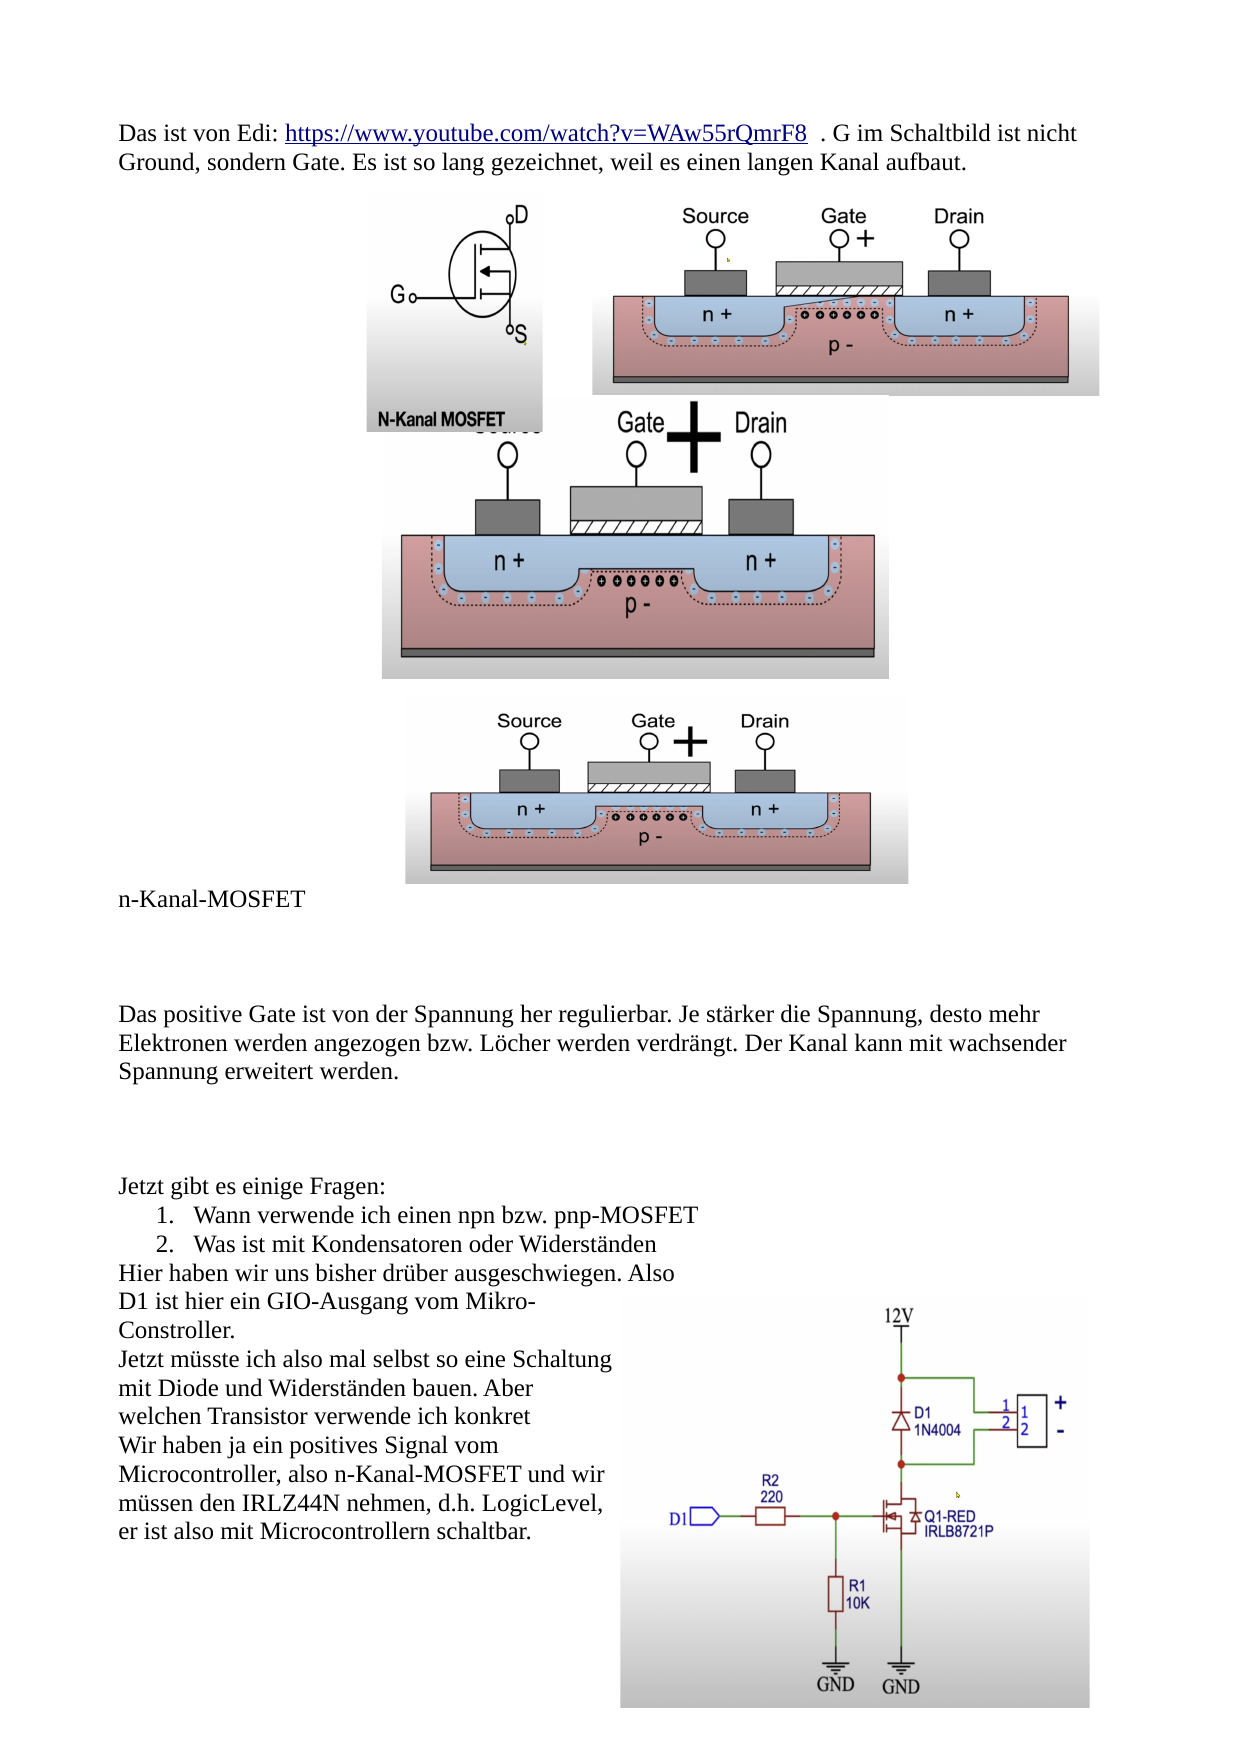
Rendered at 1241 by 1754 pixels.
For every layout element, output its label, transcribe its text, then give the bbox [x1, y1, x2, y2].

text Hier haben wir uns bisher drüber ausgeschwiegen. Also [118, 1258, 1122, 1286]
picture [366, 191, 1100, 679]
text [1090, 1430, 1122, 1545]
text Jetzt müsste ich also mal selbst so eine Schaltung mit Diode und Widerständen bauen. Aber welchen Transistor verwende ich konkret [118, 1344, 620, 1430]
text Jetzt gibt es einige Fragen: [118, 1171, 1122, 1200]
list Wann verwende ich einen npn bzw. pnp-MOSFET [156, 1200, 1122, 1229]
text Wir haben ja ein positives Signal vom Microcontroller, also n-Kanal-MOSFET und wir müssen den IRLZ44N nehmen, d.h. LogicLevel, er ist also mit Microcontrollern schaltbar. [118, 1430, 620, 1545]
list Was ist mit Kondensatoren oder Widerständen [156, 1229, 1122, 1258]
text Das positive Gate ist von der Spannung her regulierbar. Je stärker die Spannung, desto mehr Elektronen werden angezogen bzw. Löcher werden verdrängt. Der Kanal kann mit wachsender Spannung erweitert werden. [118, 999, 1122, 1085]
picture [405, 696, 909, 884]
picture [620, 1295, 1090, 1708]
text Das ist von Edi: https://www.youtube.com/watch?v=WAw55rQmrF8 . G im Schaltbild ist nicht Ground, sondern Gate. Es ist so lang gezeichnet, weil es einen langen Kanal aufbaut. [118, 118, 1122, 176]
text D1 ist hier ein GIO-Ausgang vom Mikro-Constroller. [118, 1286, 1122, 1344]
text [1090, 1344, 1122, 1430]
text n-Kanal-MOSFET [118, 176, 1122, 913]
